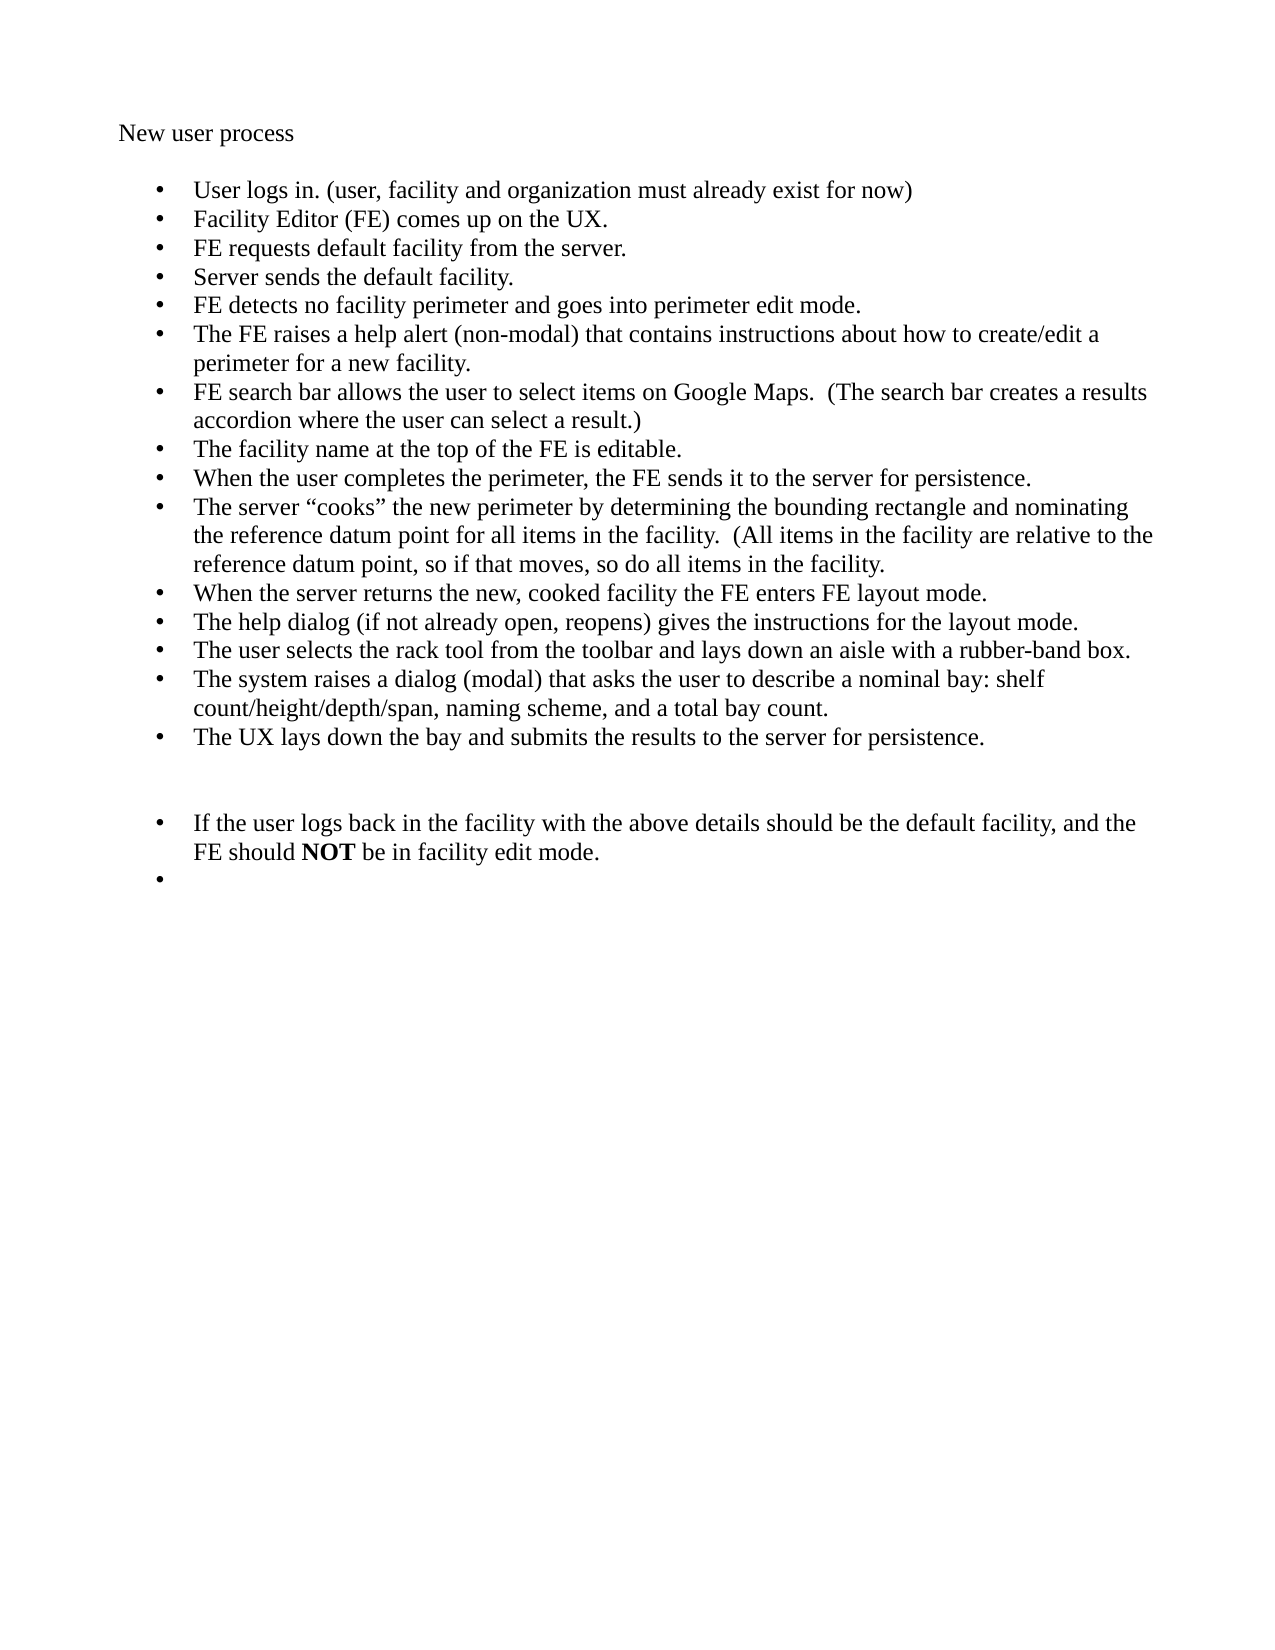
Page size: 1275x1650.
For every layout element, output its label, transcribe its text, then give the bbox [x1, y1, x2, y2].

list The system raises a dialog (modal) that asks the user to describe a nominal bay: shelf count/height/depth/span, naming scheme, and a total bay count. [156, 664, 1157, 722]
list The UX lays down the bay and submits the results to the server for persistence. [156, 722, 1157, 751]
list Server sends the default facility. [156, 262, 1157, 291]
text New user process [118, 118, 1157, 147]
list Facility Editor (FE) comes up on the UX. [156, 204, 1157, 233]
list FE requests default facility from the server. [156, 233, 1157, 262]
list When the user completes the perimeter, the FE sends it to the server for persistence. [156, 463, 1157, 492]
list FE detects no facility perimeter and goes into perimeter edit mode. [156, 291, 1157, 319]
list The help dialog (if not already open, reopens) gives the instructions for the layout mode. [156, 607, 1157, 636]
list User logs in. (user, facility and organization must already exist for now) [156, 176, 1157, 204]
list If the user logs back in the facility with the above details should be the default facility, and the FE should NOT be in facility edit mode. [156, 808, 1157, 866]
list The server “cooks” the new perimeter by determining the bounding rectangle and nominating the reference datum point for all items in the facility. (All items in the facility are relative to the reference datum point, so if that moves, so do all items in the facility. [156, 492, 1157, 578]
list The FE raises a help alert (non-modal) that contains instructions about how to create/edit a perimeter for a new facility. [156, 319, 1157, 377]
list The user selects the rack tool from the toolbar and lays down an aisle with a rubber-band box. [156, 636, 1157, 664]
list FE search bar allows the user to select items on Google Maps. (The search bar creates a results accordion where the user can select a result.) [156, 377, 1157, 434]
list The facility name at the top of the FE is editable. [156, 434, 1157, 463]
list When the server returns the new, cooked facility the FE enters FE layout mode. [156, 578, 1157, 607]
